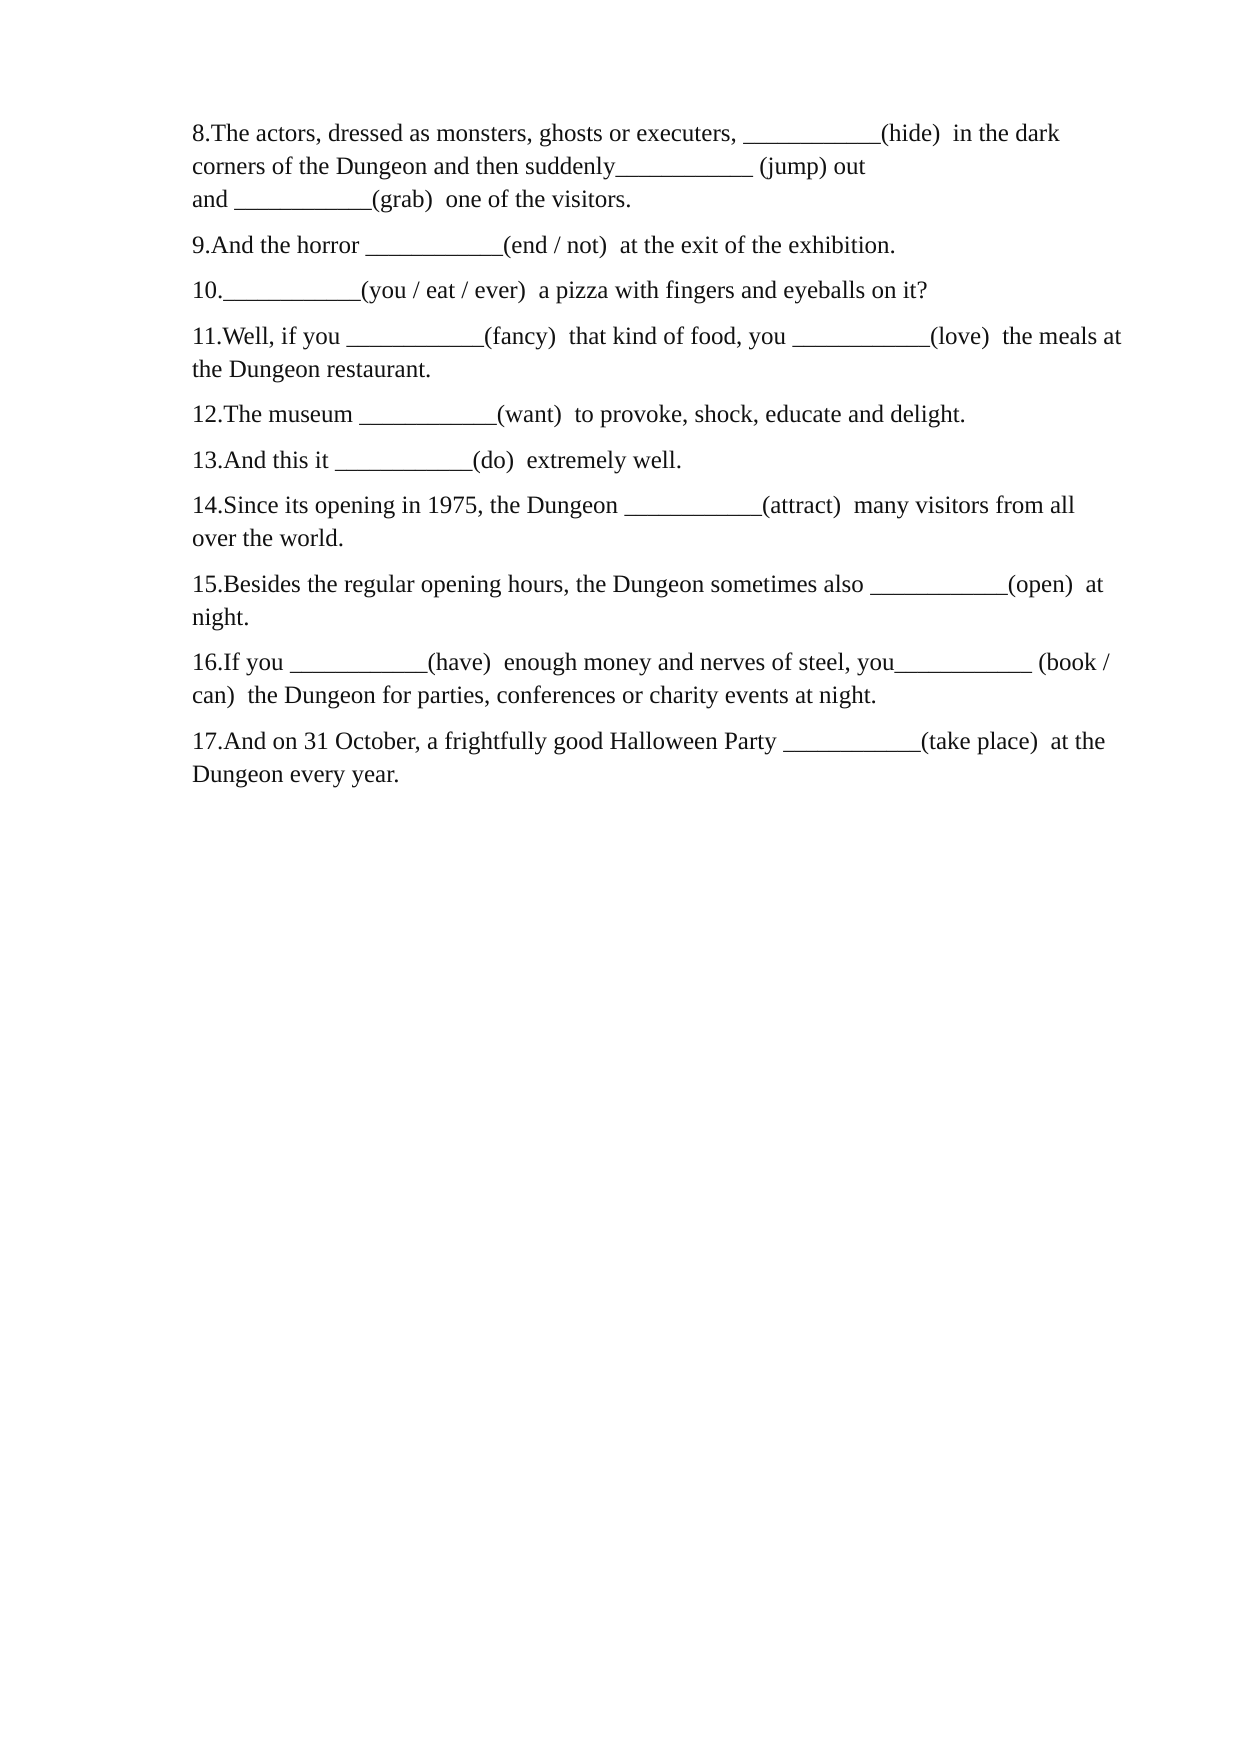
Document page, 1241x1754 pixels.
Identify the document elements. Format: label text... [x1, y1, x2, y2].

list If you ____________(have) enough money and nerves of steel, you____________ (book / can) the Dungeon for parties, conferences or charity events at night. [118, 647, 1122, 709]
list Well, if you ____________(fancy) that kind of food, you ____________(love) the meals at the Dungeon restaurant. [118, 321, 1122, 382]
list The actors, dressed as monsters, ghosts or executers, ____________(hide) in the dark corners of the Dungeon and then suddenly____________ (jump) out and ____________(grab) one of the visitors. [118, 118, 1122, 213]
list Since its opening in 1975, the Dungeon ____________(attract) many visitors from all over the world. [118, 490, 1122, 552]
list And on 31 October, a frightfully good Halloween Party ____________(take place) at the Dungeon every year. [118, 726, 1122, 788]
list And the horror ____________(end / not) at the exit of the exhibition. [118, 230, 1122, 258]
list Besides the regular opening hours, the Dungeon sometimes also ____________(open) at night. [118, 569, 1122, 631]
list The museum ____________(want) to provoke, shock, educate and delight. [118, 399, 1122, 428]
list And this it ____________(do) extremely well. [118, 445, 1122, 473]
list ____________(you / eat / ever) a pizza with fingers and eyeballs on it? [118, 275, 1122, 304]
